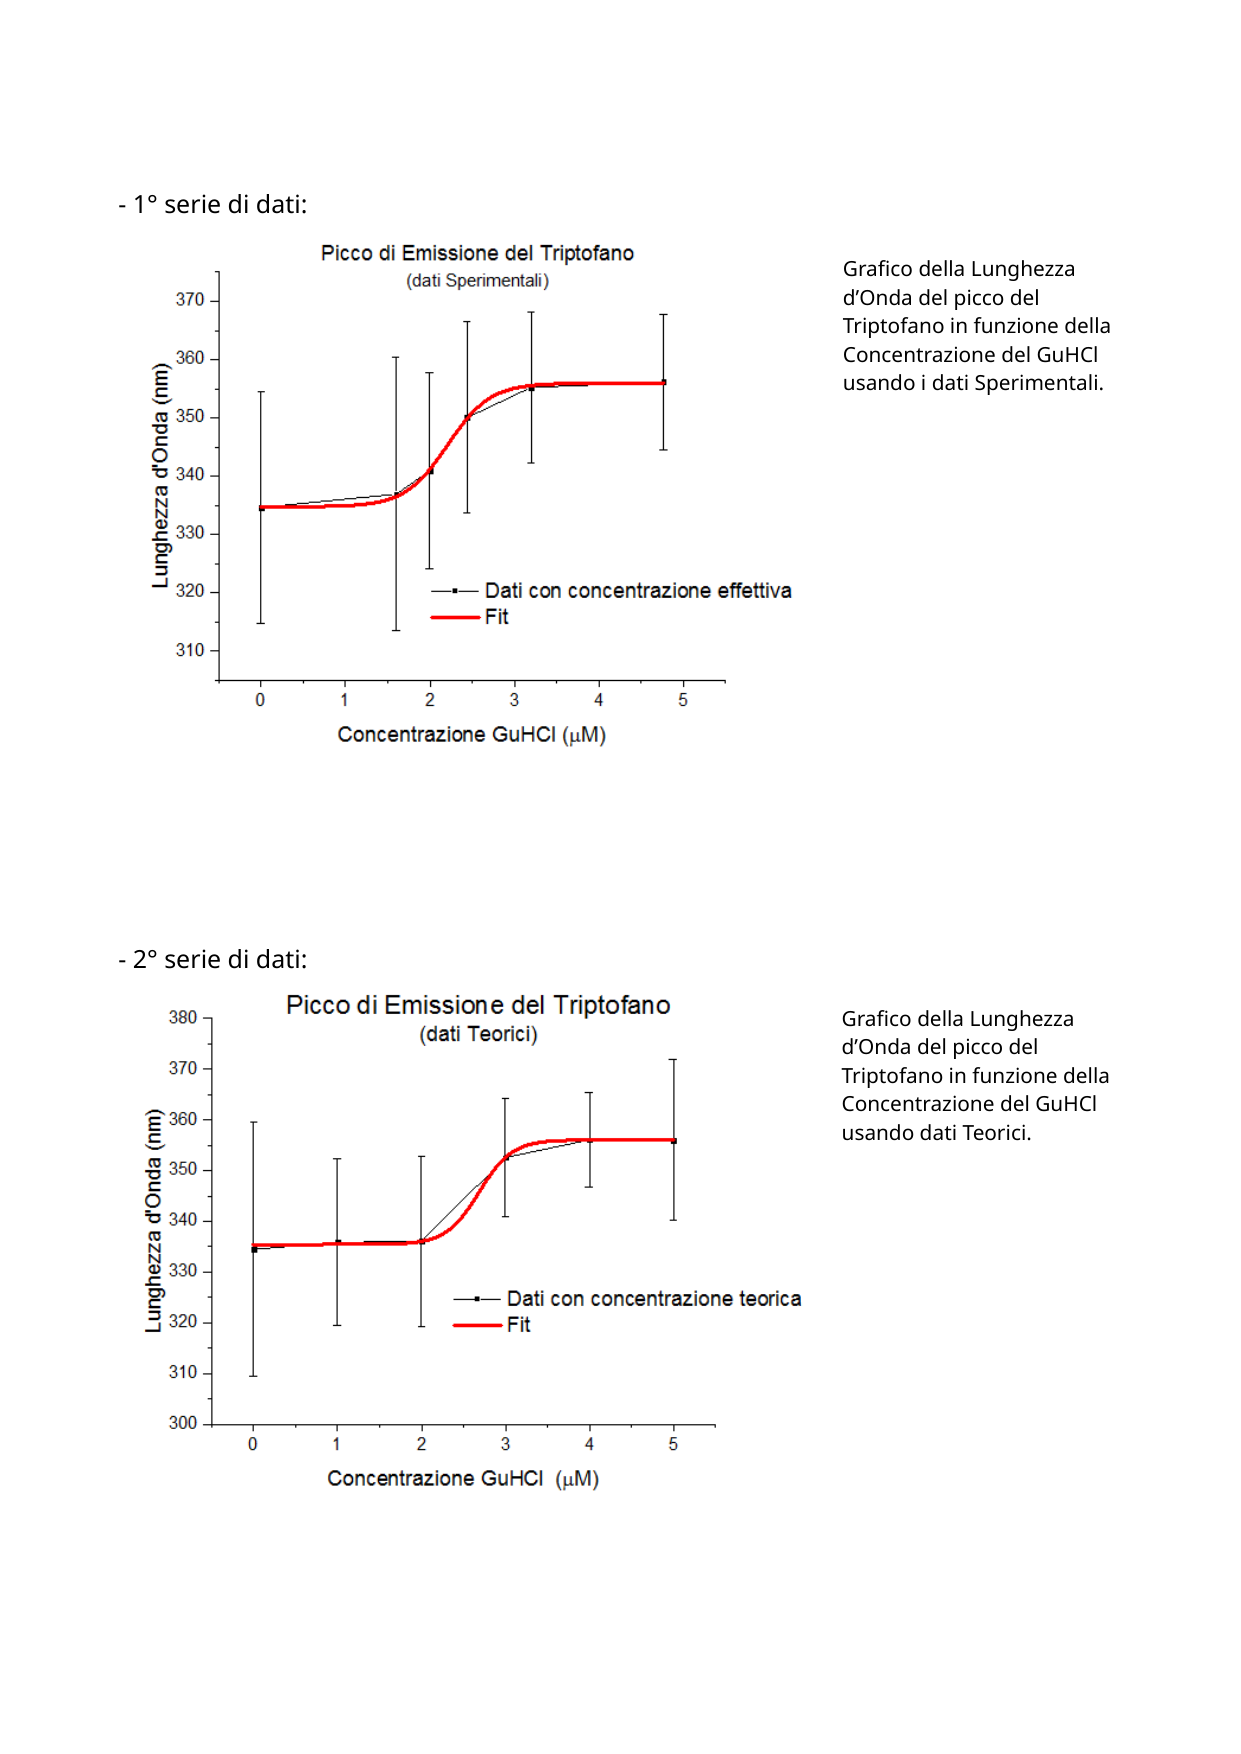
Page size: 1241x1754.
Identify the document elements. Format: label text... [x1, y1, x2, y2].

text Grafico della Lunghezza d’Onda del picco del Triptofano in funzione della Concentrazione del GuHCl usando i dati Sperimentali. [815, 254, 1122, 397]
text - 2° serie di dati: [118, 942, 1122, 976]
text - 1° serie di dati: [118, 186, 1122, 220]
picture [118, 975, 814, 1507]
text Grafico della Lunghezza d’Onda del picco del Triptofano in funzione della Concentrazione del GuHCl usando dati Teorici. [814, 1004, 1122, 1146]
picture [121, 226, 815, 762]
